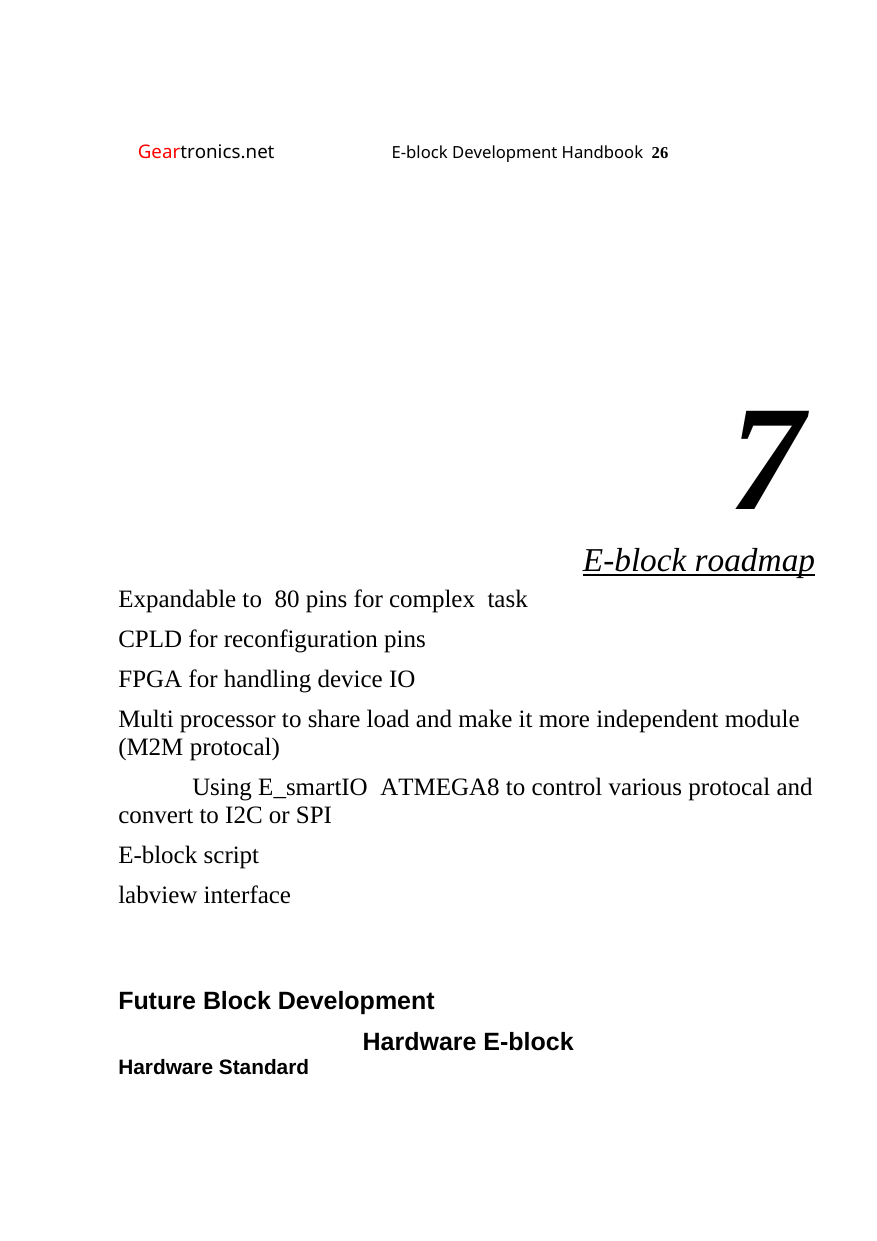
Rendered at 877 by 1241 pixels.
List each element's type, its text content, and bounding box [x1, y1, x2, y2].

text Hardware E-block [118, 1027, 818, 1055]
text E-block script [118, 841, 818, 869]
subtitle Future Block Development [118, 987, 818, 1015]
text Using E_smartIO ATMEGA8 to control various protocal and convert to I2C or SPI [118, 773, 818, 829]
text labview interface [118, 881, 818, 909]
title E-block roadmap [118, 542, 818, 579]
text FPGA for handling device IO [118, 665, 818, 693]
text CPLD for reconfiguration pins [118, 625, 818, 653]
text 7 [118, 376, 818, 542]
text Hardware Standard [118, 1055, 818, 1078]
text Expandable to 80 pins for complex task [118, 585, 818, 612]
text Multi processor to share load and make it more independent module (M2M protocal) [118, 705, 818, 761]
